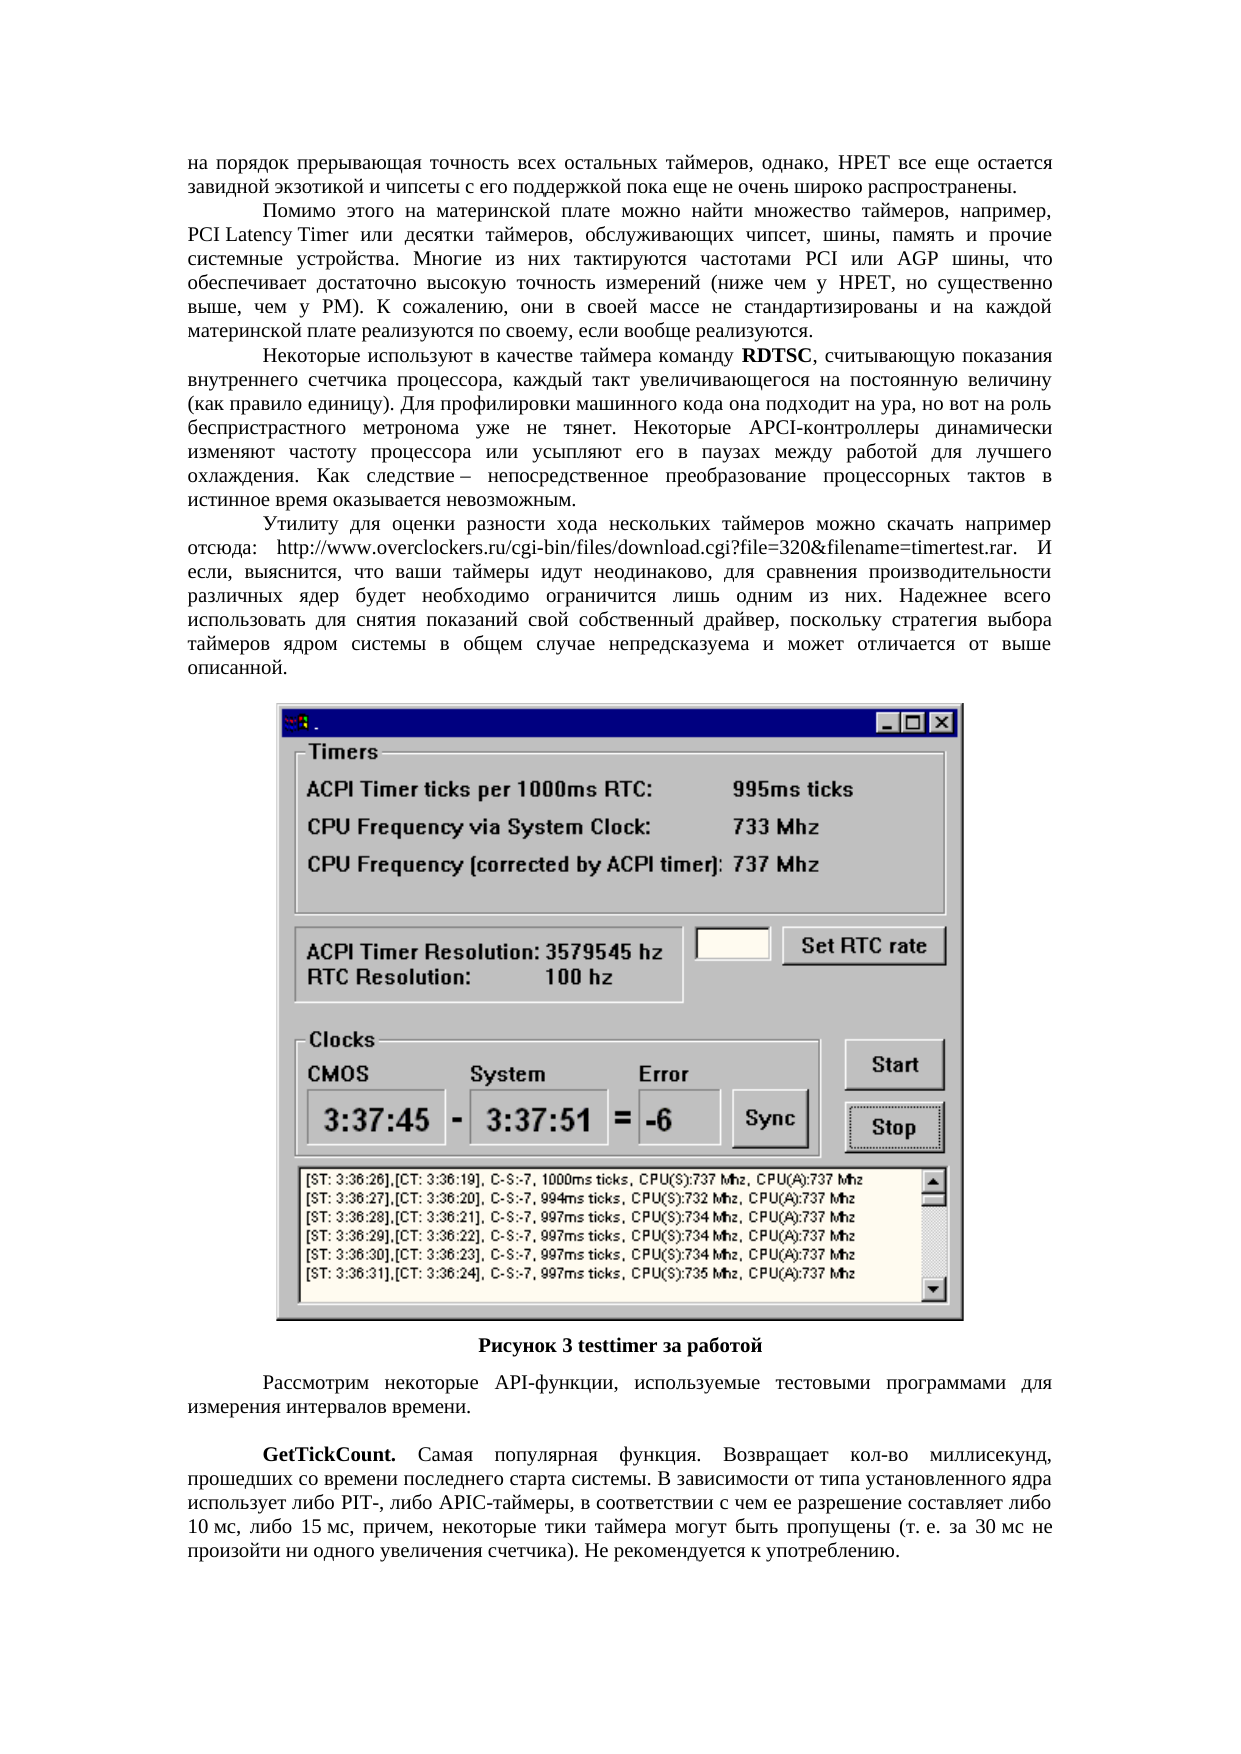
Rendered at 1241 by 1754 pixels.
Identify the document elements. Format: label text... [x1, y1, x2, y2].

text Некоторые используют в качестве таймера команду RDTSC, считывающую показания внутреннего счетчика процессора, каждый такт увеличивающегося на постоянную величину (как правило единицу). Для профилировки машинного кода она подходит на ура, но вот на роль беспристрастного метронома уже не тянет. Некоторые APCI-контроллеры динамически изменяют частоту процессора или усыпляют его в паузах между работой для лучшего охлаждения. Как следствие – непосредственное преобразование процессорных тактов в истинное время оказывается невозможным. [187, 342, 1053, 511]
text на порядок прерывающая точность всех остальных таймеров, однако, HPET все еще остается завидной экзотикой и чипсеты с его поддержкой пока еще не очень широко распространены. [187, 150, 1053, 198]
picture [276, 703, 964, 1321]
text Утилиту для оценки разности хода нескольких таймеров можно скачать например отсюда: http://www.overclockers.ru/cgi-bin/files/download.cgi?file=320&filename=timertest.rar. И если, выяснится, что ваши таймеры идут неодинаково, для сравнения производительности различных ядер будет необходимо ограничится лишь одним из них. Надежнее всего использовать для снятия показаний свой собственный драйвер, поскольку стратегия выбора таймеров ядром системы в общем случае непредсказуема и может отличается от выше описанной. [187, 511, 1053, 679]
text Помимо этого на материнской плате можно найти множество таймеров, например, PCI Latency Timer или десятки таймеров, обслуживающих чипсет, шины, память и прочие системные устройства. Многие из них тактируются частотами PCI или AGP шины, что обеспечивает достаточно высокую точность измерений (ниже чем у HPET, но существенно выше, чем у PM). К сожалению, они в своей массе не стандартизированы и на каждой материнской плате реализуются по своему, если вообще реализуются. [187, 198, 1053, 342]
text Рассмотрим некоторые API-функции, используемые тестовыми программами для измерения интервалов времени. [187, 1370, 1053, 1418]
text Рисунок 3 testtimer за работой [187, 1333, 1053, 1357]
text GetTickCount. Самая популярная функция. Возвращает кол-во миллисекунд, прошедших со времени последнего старта системы. В зависимости от типа установленного ядра использует либо PIT-, либо APIC-таймеры, в соответствии с чем ее разрешение составляет либо 10 мс, либо 15 мс, причем, некоторые тики таймера могут быть пропущены (т. е. за 30 мс не произойти ни одного увеличения счетчика). Не рекомендуется к употреблению. [187, 1442, 1053, 1562]
